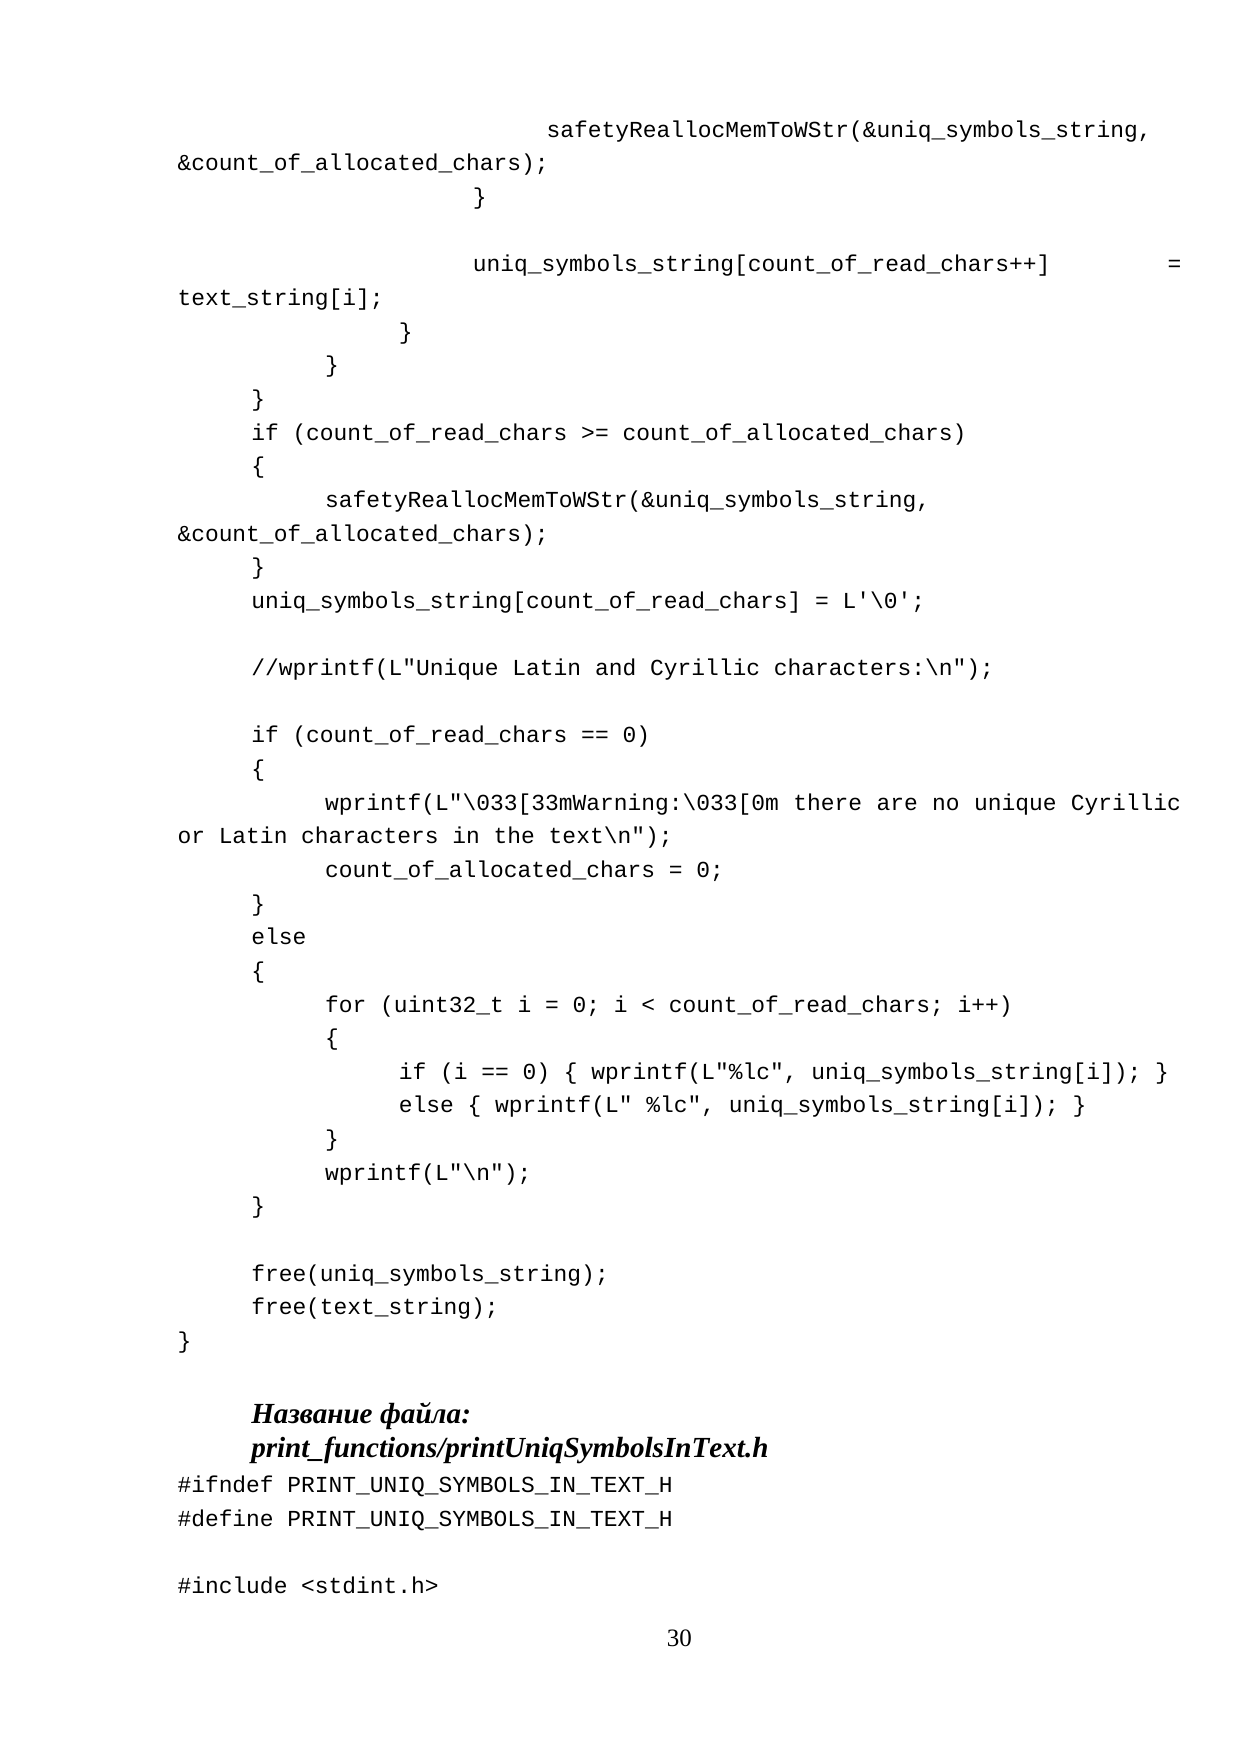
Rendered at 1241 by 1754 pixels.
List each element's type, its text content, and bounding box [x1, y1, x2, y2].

text #ifndef PRINT_UNIQ_SYMBOLS_IN_TEXT_H [177, 1474, 1181, 1500]
text { [177, 959, 1181, 985]
text if (count_of_read_chars >= count_of_allocated_chars) [177, 421, 1181, 447]
text Название файла: [177, 1397, 1181, 1430]
text else { wprintf(L" %lc", uniq_symbols_string[i]); } [177, 1094, 1181, 1120]
text } [177, 892, 1181, 918]
text if (i == 0) { wprintf(L"%lc", uniq_symbols_string[i]); } [177, 1060, 1181, 1086]
text } [177, 320, 1181, 346]
text else [177, 926, 1181, 952]
text uniq_symbols_string[count_of_read_chars] = L'\0'; [177, 589, 1181, 615]
text } [177, 556, 1181, 581]
text #define PRINT_UNIQ_SYMBOLS_IN_TEXT_H [177, 1507, 1181, 1533]
text for (uint32_t i = 0; i < count_of_read_chars; i++) [177, 993, 1181, 1019]
text { [177, 1027, 1181, 1052]
text } [177, 185, 1181, 211]
text { [177, 757, 1181, 783]
text safetyReallocMemToWStr(&uniq_symbols_string, &count_of_allocated_chars); [177, 488, 1181, 548]
text } [177, 354, 1181, 379]
text count_of_allocated_chars = 0; [177, 858, 1181, 884]
text } [177, 1127, 1181, 1153]
text { [177, 454, 1181, 481]
text free(uniq_symbols_string); [177, 1262, 1181, 1288]
text safetyReallocMemToWStr(&uniq_symbols_string, &count_of_allocated_chars); [177, 118, 1181, 178]
text print_functions/printUniqSymbolsInText.h [177, 1430, 1181, 1464]
text //wprintf(L"Unique Latin and Cyrillic characters:\n"); [177, 656, 1181, 682]
text if (count_of_read_chars == 0) [177, 724, 1181, 750]
text } [177, 387, 1181, 413]
text free(text_string); [177, 1296, 1181, 1322]
text wprintf(L"\033[33mWarning:\033[0m there are no unique Cyrillic or Latin characters in the text\n"); [177, 791, 1181, 851]
text wprintf(L"\n"); [177, 1161, 1181, 1187]
text } [177, 1195, 1181, 1221]
text #include <stdint.h> [177, 1575, 1181, 1601]
text } [177, 1329, 1181, 1355]
text uniq_symbols_string[count_of_read_chars++] = text_string[i]; [177, 253, 1181, 312]
